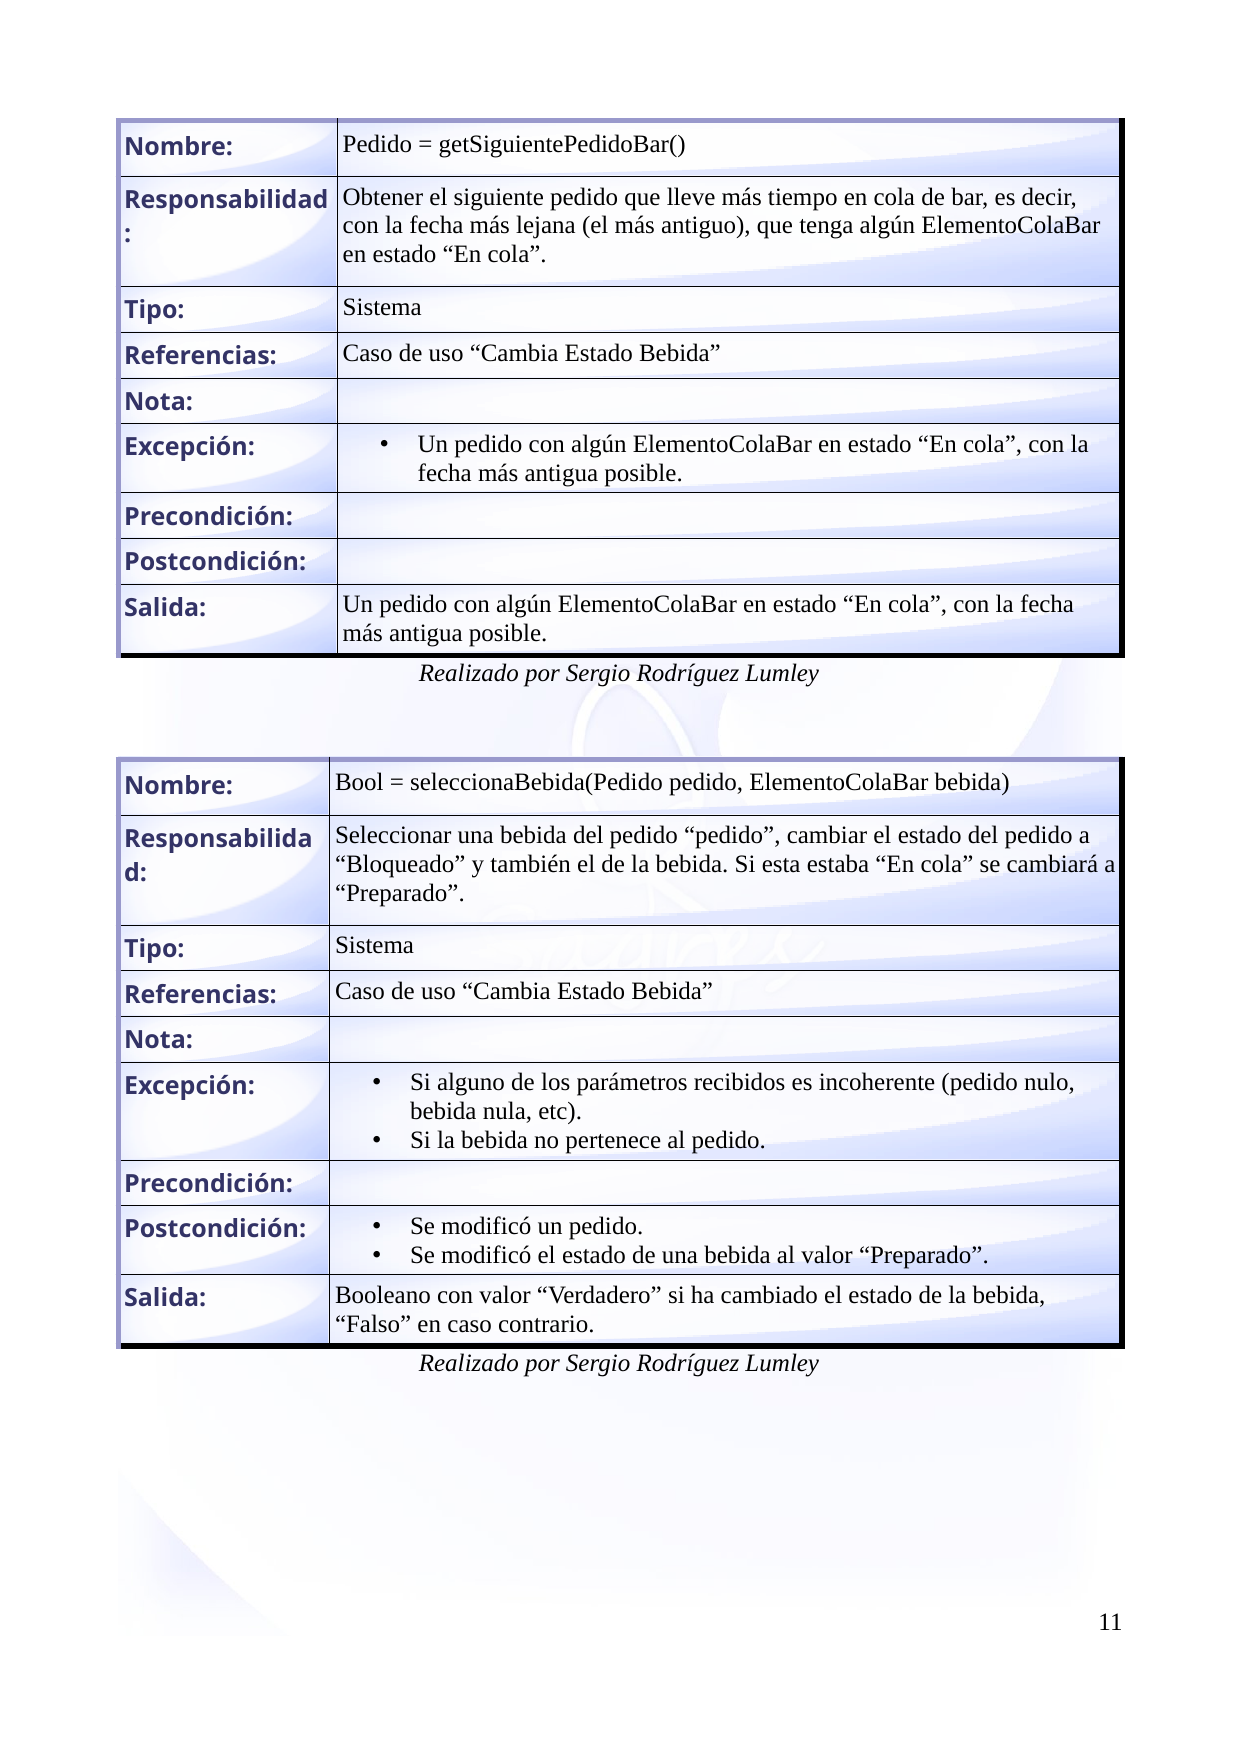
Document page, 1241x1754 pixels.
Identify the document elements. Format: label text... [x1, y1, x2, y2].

table_cell [338, 493, 1119, 538]
picture [118, 687, 1122, 757]
table_cell Nota: [121, 1017, 329, 1062]
table_cell Caso de uso “Cambia Estado Bebida” [338, 333, 1119, 378]
table_cell Responsabilidad: [121, 816, 329, 925]
table_cell Responsabilidad: [121, 177, 337, 286]
table_header Pedido = getSiguientePedidoBar() [338, 123, 1119, 176]
table_cell Obtener el siguiente pedido que lleve más tiempo en cola de bar, es decir, con la fecha más lejana (el más antiguo), que tenga algún ElementoColaBar en estado “En cola”. [338, 177, 1119, 286]
table_cell Seleccionar una bebida del pedido “pedido”, cambiar el estado del pedido a “Bloqueado” y también el de la bebida. Si esta estaba “En cola” se cambiará a “Preparado”. [330, 816, 1119, 925]
table_cell Se modificó un pedido. Se modificó el estado de una bebida al valor “Preparado”. [330, 1206, 1119, 1274]
table_cell Nota: [121, 379, 337, 423]
table_cell Referencias: [121, 971, 329, 1016]
table_cell [330, 1017, 1119, 1062]
table_header Nombre: [121, 762, 329, 814]
table_header Bool = seleccionaBebida(Pedido pedido, ElementoColaBar bebida) [330, 762, 1119, 814]
table_cell Postcondición: [121, 1206, 329, 1274]
table_cell Sistema [338, 287, 1119, 332]
table_cell Un pedido con algún ElementoColaBar en estado “En cola”, con la fecha más antigua posible. [338, 585, 1119, 653]
table_cell Salida: [121, 1275, 329, 1343]
table_cell Precondición: [121, 1161, 329, 1205]
table_cell Un pedido con algún ElementoColaBar en estado “En cola”, con la fecha más antigua posible. [338, 424, 1119, 492]
table_cell Salida: [121, 585, 337, 653]
table_cell Excepción: [121, 1063, 329, 1159]
table_cell Sistema [330, 926, 1119, 970]
text Realizado por Sergio Rodríguez Lumley [118, 1349, 1122, 1377]
table_cell [330, 1161, 1119, 1205]
table_cell [338, 539, 1119, 583]
table_cell Excepción: [121, 424, 337, 492]
table_cell Booleano con valor “Verdadero” si ha cambiado el estado de la bebida, “Falso” en caso contrario. [330, 1275, 1119, 1343]
table_cell Referencias: [121, 333, 337, 378]
table_cell Tipo: [121, 926, 329, 970]
table_cell Postcondición: [121, 539, 337, 583]
table_cell Caso de uso “Cambia Estado Bebida” [330, 971, 1119, 1016]
table_cell Si alguno de los parámetros recibidos es incoherente (pedido nulo, bebida nula, etc). Si la bebida no pertenece al pedido. [330, 1063, 1119, 1159]
text Realizado por Sergio Rodríguez Lumley [118, 658, 1122, 687]
table_cell [338, 379, 1119, 423]
picture [118, 1377, 1122, 1636]
table_cell Precondición: [121, 493, 337, 538]
table_cell Tipo: [121, 287, 337, 332]
table_header Nombre: [121, 123, 337, 176]
